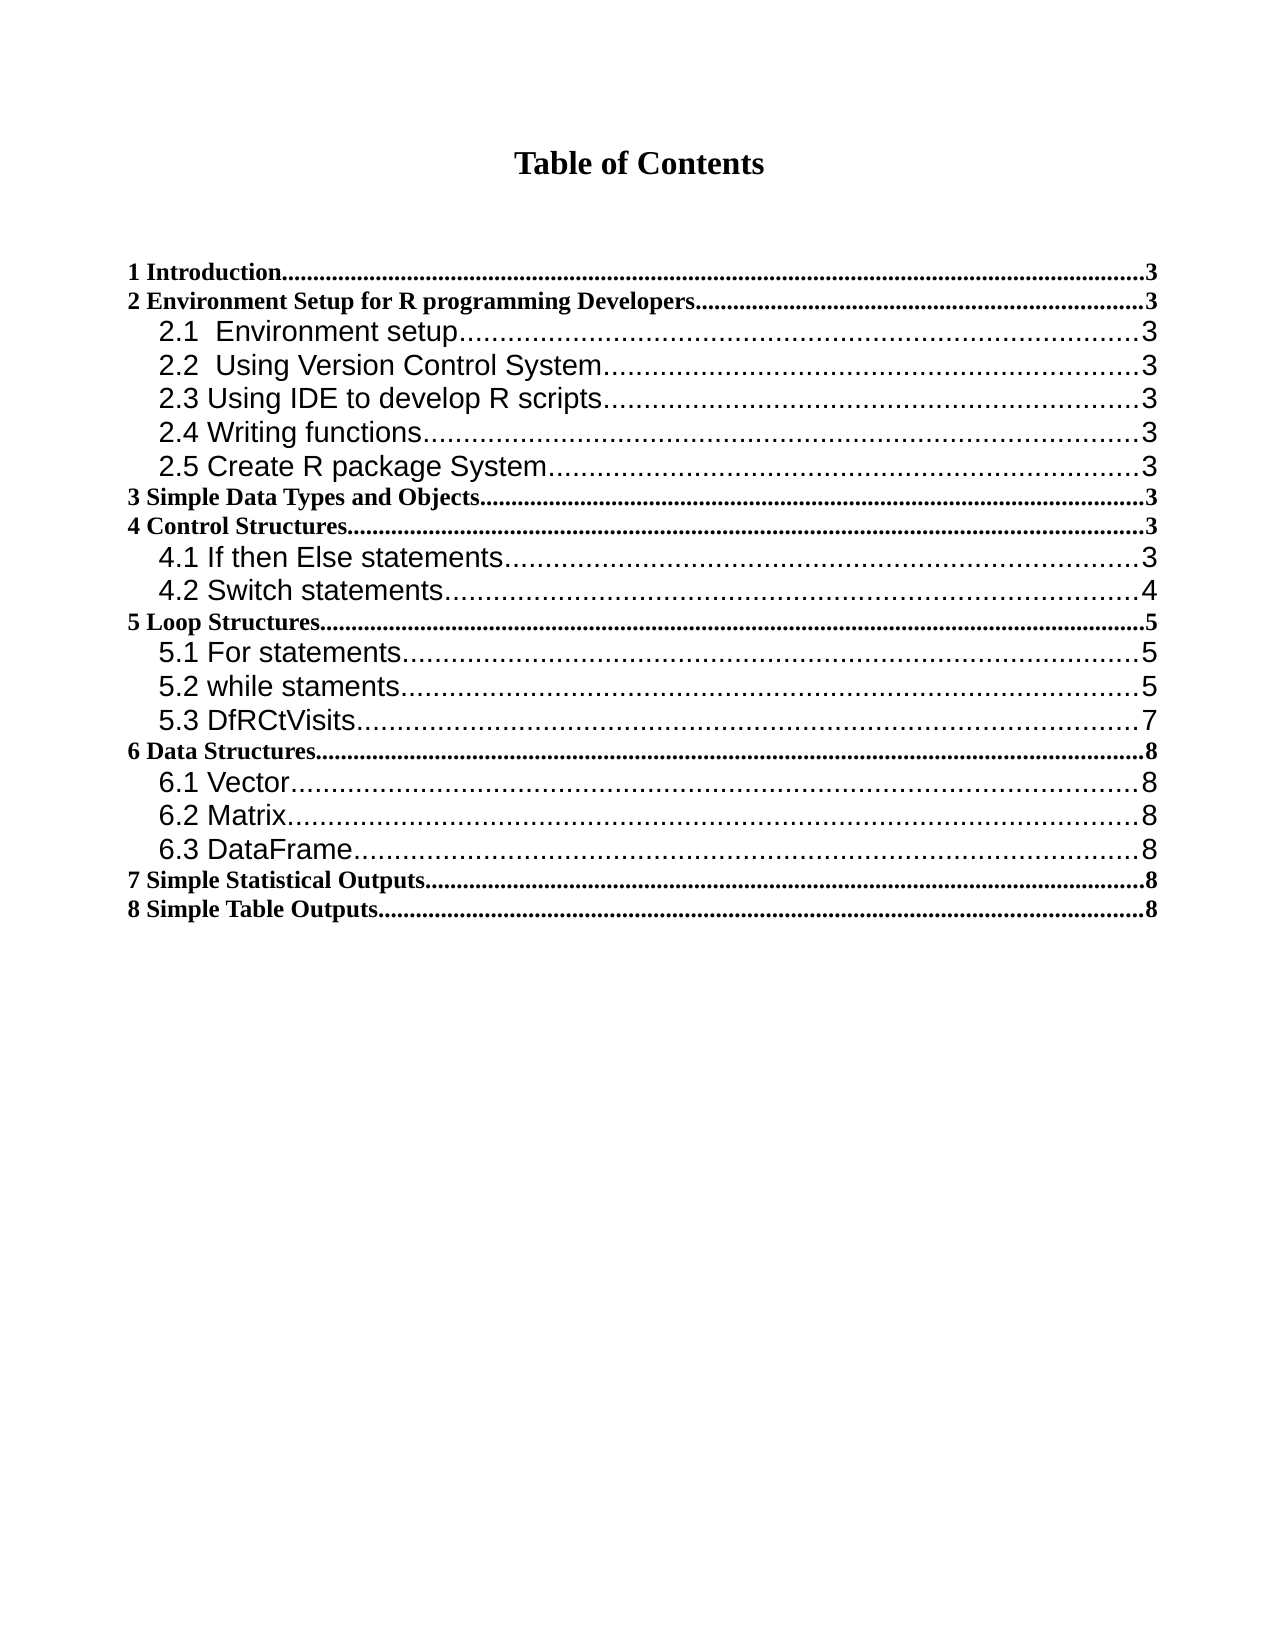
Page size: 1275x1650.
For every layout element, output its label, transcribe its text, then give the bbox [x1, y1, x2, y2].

text 2.2 Using Version Control System 3 [150, 348, 1158, 382]
text 6.2 Matrix 8 [150, 798, 1158, 832]
text 7 Simple Statistical Outputs 8 [121, 866, 1158, 894]
subtitle Table of Contents [121, 144, 1158, 182]
text 8 Simple Table Outputs 8 [121, 894, 1158, 923]
text 6 Data Structures 8 [121, 736, 1158, 765]
text 6.1 Vector 8 [150, 765, 1158, 798]
text 1 Introduction 3 [121, 257, 1158, 286]
text 5.1 For statements 5 [150, 636, 1158, 669]
text 2.3 Using IDE to develop R scripts 3 [150, 382, 1158, 415]
text 4.1 If then Else statements 3 [150, 540, 1158, 573]
text 5.3 DfRCtVisits 7 [150, 703, 1158, 736]
text 2.1 Environment setup 3 [150, 314, 1158, 348]
text 5 Loop Structures 5 [121, 607, 1158, 636]
text 4 Control Structures 3 [121, 511, 1158, 540]
text 4.2 Switch statements 4 [150, 573, 1158, 607]
text 2.4 Writing functions 3 [150, 415, 1158, 449]
text 3 Simple Data Types and Objects 3 [121, 482, 1158, 511]
text 5.2 while staments 5 [150, 669, 1158, 703]
text 6.3 DataFrame 8 [150, 832, 1158, 866]
text 2 Environment Setup for R programming Developers 3 [121, 286, 1158, 314]
text 2.5 Create R package System 3 [150, 449, 1158, 482]
